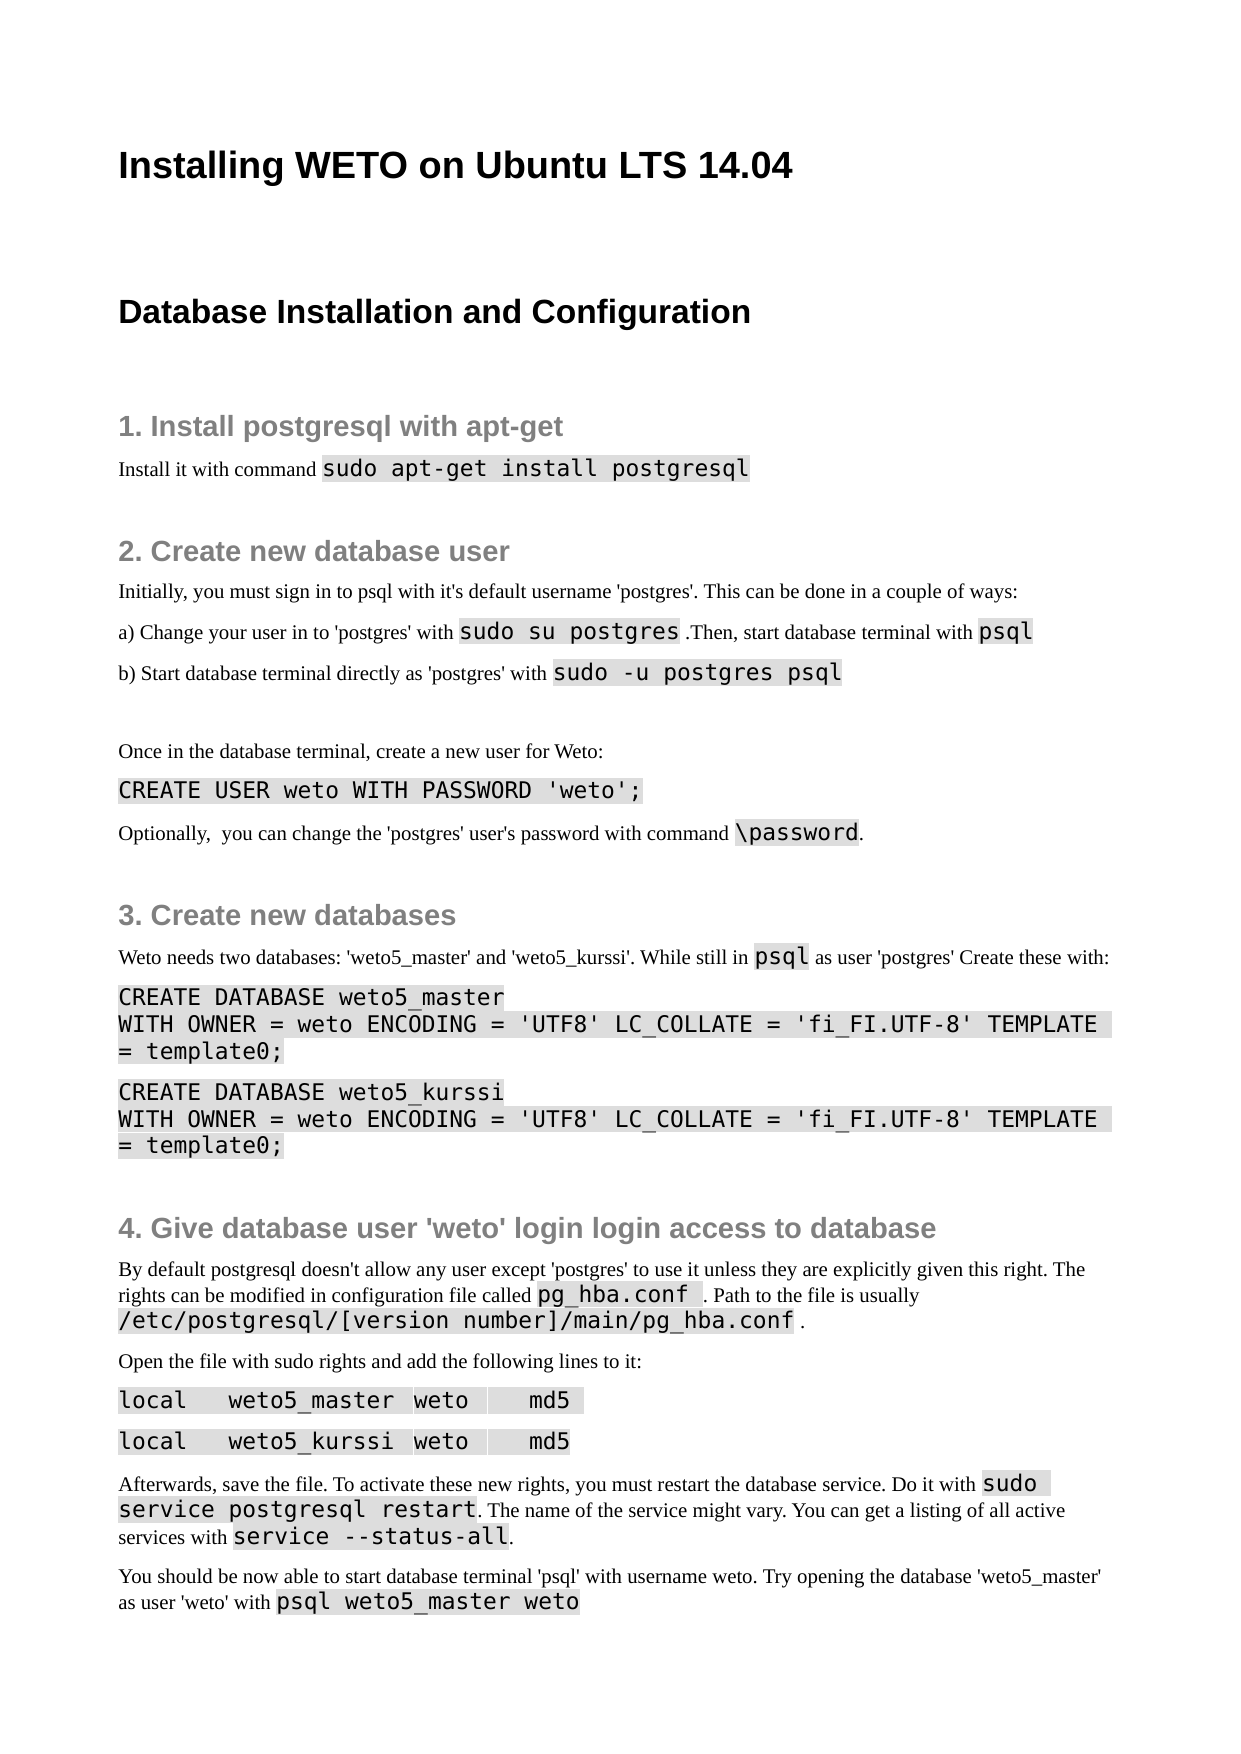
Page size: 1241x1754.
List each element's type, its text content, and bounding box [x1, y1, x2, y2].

text local weto5_kurssi weto md5 [118, 1428, 1122, 1455]
text Afterwards, save the file. To activate these new rights, you must restart the database service. Do it with sudo service postgresql restart. The name of the service might vary. You can get a listing of all active services with service --status-all. [118, 1470, 1122, 1550]
text CREATE USER weto WITH PASSWORD 'weto'; [643, 778, 1122, 804]
subtitle Database Installation and Configuration [118, 292, 1122, 331]
text Weto needs two databases: 'weto5_master' and 'weto5_kurssi'. While still in psql as user 'postgres' Create these with: [118, 943, 754, 970]
text b) Start database terminal directly as 'postgres' with sudo -u postgres psql [842, 659, 1122, 686]
text a) Change your user in to 'postgres' with sudo su postgres .Then, start database terminal with psql [1033, 618, 1122, 644]
subtitle 3. Create new databases [118, 898, 1122, 931]
text You should be now able to start database terminal 'psql' with username weto. Try opening the database 'weto5_master' as user 'weto' with psql weto5_master weto [118, 1564, 1122, 1615]
text Open the file with sudo rights and add the following lines to it: [118, 1349, 1122, 1373]
text Optionally, you can change the 'postgres' user's password with command \password. [118, 819, 735, 846]
text By default postgresql doesn't allow any user except 'postgres' to use it unless they are explicitly given this right. The rights can be modified in configuration file called pg_hba.conf . Path to the file is usually /etc/postgresql/[version number]/main/pg_hba.conf . [118, 1257, 1122, 1334]
text Install it with command sudo apt-get install postgresql [118, 455, 322, 482]
text local weto5_master weto md5 [584, 1387, 1122, 1414]
subtitle 4. Give database user 'weto' login login access to database [118, 1211, 1122, 1245]
text Optionally, you can change the 'postgres' user's password with command \password. [859, 819, 1122, 846]
subtitle Installing WETO on Ubuntu LTS 14.04 [118, 143, 1122, 187]
text Weto needs two databases: 'weto5_master' and 'weto5_kurssi'. While still in psql as user 'postgres' Create these with: [809, 943, 1122, 970]
text Install it with command sudo apt-get install postgresql [750, 455, 1122, 482]
text a) Change your user in to 'postgres' with sudo su postgres .Then, start database terminal with psql [680, 618, 978, 644]
text b) Start database terminal directly as 'postgres' with sudo -u postgres psql [118, 659, 553, 686]
subtitle 2. Create new database user [118, 534, 1122, 567]
text Initially, you must sign in to psql with it's default username 'postgres'. This can be done in a couple of ways: [118, 579, 1122, 603]
subtitle 1. Install postgresql with apt-get [118, 409, 1122, 443]
text CREATE DATABASE weto5_kurssi WITH OWNER = weto ENCODING = 'UTF8' LC_COLLATE = 'fi_FI.UTF-8' TEMPLATE = template0; [118, 1079, 1122, 1159]
text Once in the database terminal, create a new user for Weto: [118, 739, 1122, 763]
text CREATE DATABASE weto5_master WITH OWNER = weto ENCODING = 'UTF8' LC_COLLATE = 'fi_FI.UTF-8' TEMPLATE = template0; [118, 984, 1122, 1064]
text a) Change your user in to 'postgres' with sudo su postgres .Then, start database terminal with psql [118, 618, 459, 644]
